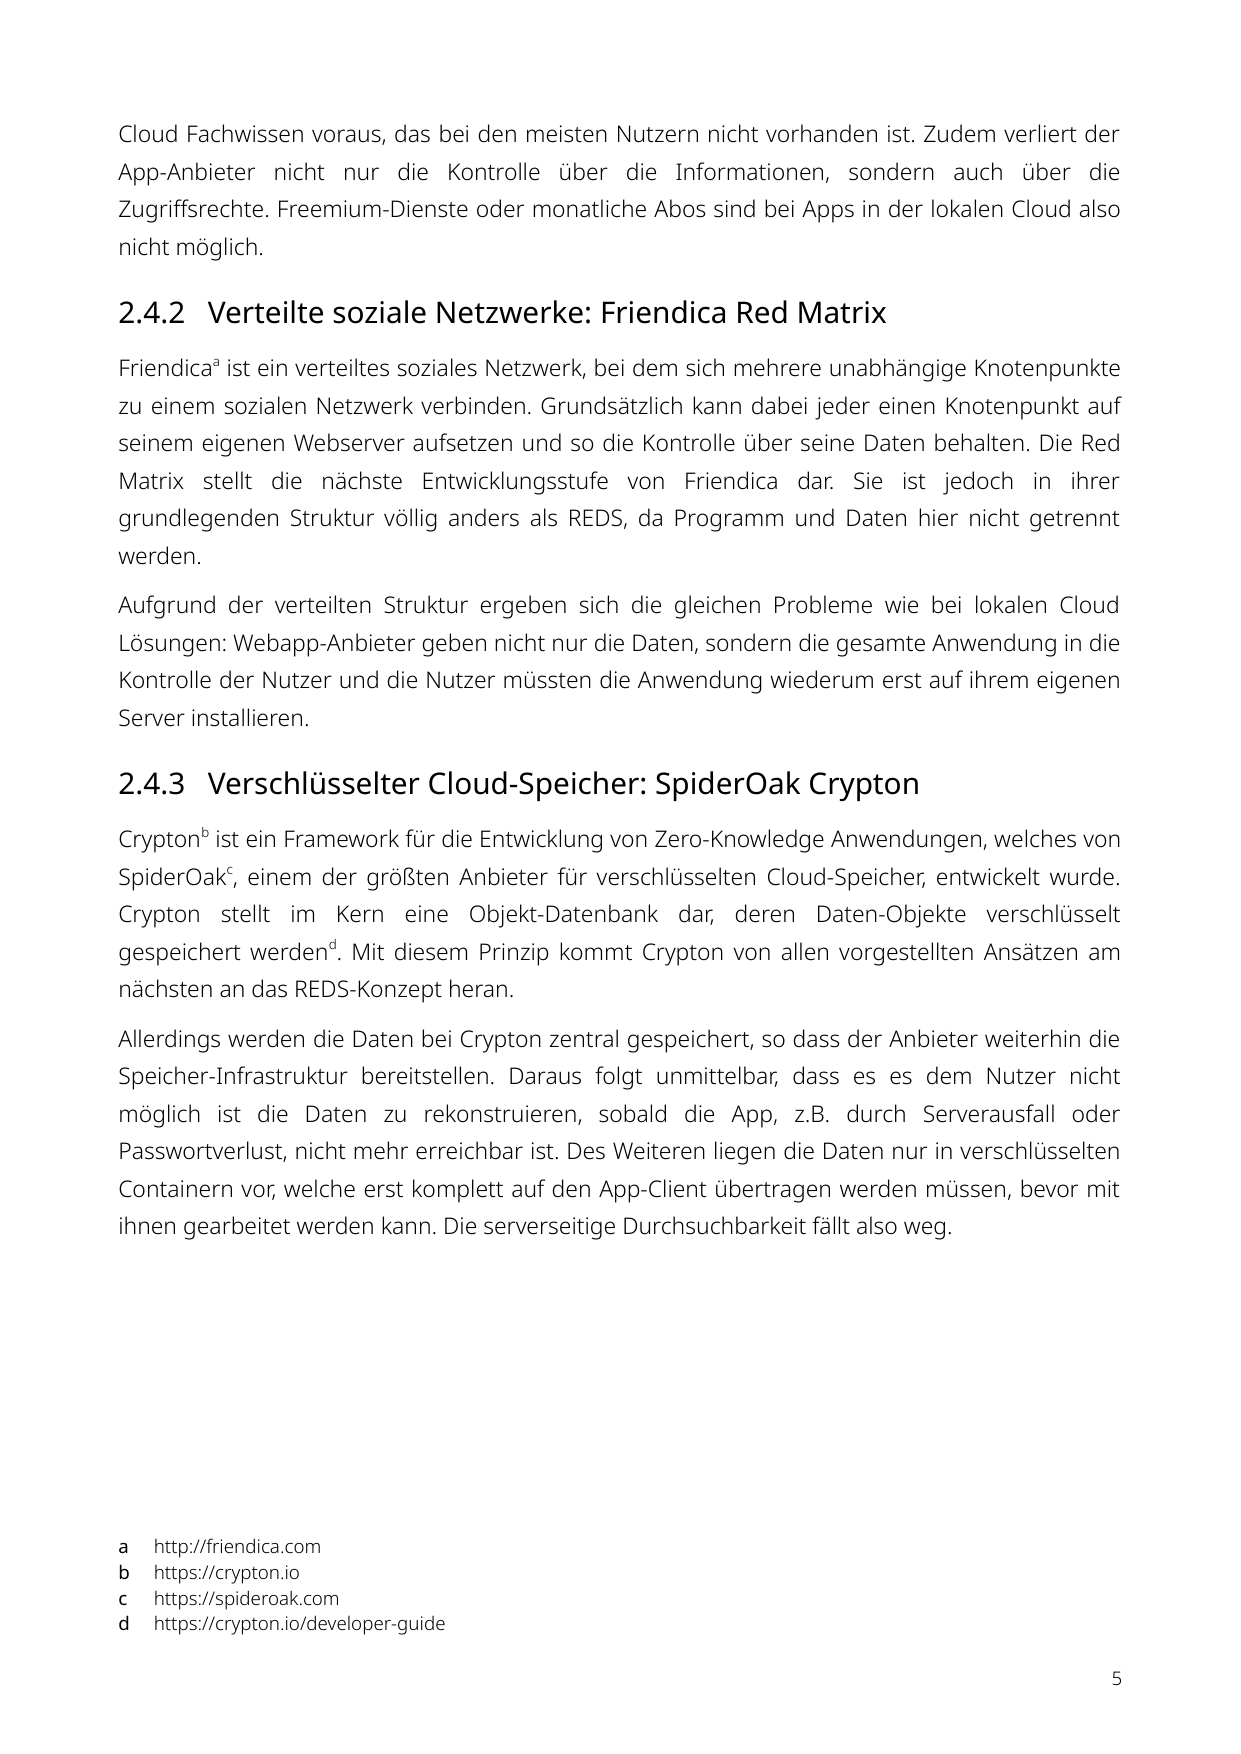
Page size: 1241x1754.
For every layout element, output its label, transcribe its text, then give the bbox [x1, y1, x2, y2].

text http://friendica.com [118, 1534, 1122, 1559]
text https://crypton.io [118, 1559, 1122, 1585]
text https://crypton.io/developer-guide [118, 1610, 1122, 1636]
text Crypton ist ein Framework für die Entwicklung von Zero-Knowledge Anwendungen, welches von SpiderOak, einem der größten Anbieter für verschlüsselten Cloud-Speicher, entwickelt wurde. Crypton stellt im Kern eine Objekt-Datenbank dar, deren Daten-Objekte verschlüsselt gespeichert werden. Mit diesem Prinzip kommt Crypton von allen vorgestellten Ansätzen am nächsten an das REDS-Konzept heran. [118, 823, 1122, 1004]
subtitle Verschlüsselter Cloud-Speicher: SpiderOak Crypton [118, 763, 1122, 803]
text Cloud Fachwissen voraus, das bei den meisten Nutzern nicht vorhanden ist. Zudem verliert der App-Anbieter nicht nur die Kontrolle über die Informationen, sondern auch über die Zugriffsrechte. Freemium-Dienste oder monatliche Abos sind bei Apps in der lokalen Cloud also nicht möglich. [118, 118, 1122, 262]
text Aufgrund der verteilten Struktur ergeben sich die gleichen Probleme wie bei lokalen Cloud Lösungen: Webapp-Anbieter geben nicht nur die Daten, sondern die gesamte Anwendung in die Kontrolle der Nutzer und die Nutzer müssten die Anwendung wiederum erst auf ihrem eigenen Server installieren. [118, 589, 1122, 733]
text Friendica ist ein verteiltes soziales Netzwerk, bei dem sich mehrere unabhängige Knotenpunkte zu einem sozialen Netzwerk verbinden. Grundsätzlich kann dabei jeder einen Knotenpunkt auf seinem eigenen Webserver aufsetzen und so die Kontrolle über seine Daten behalten. Die Red Matrix stellt die nächste Entwicklungsstufe von Friendica dar. Sie ist jedoch in ihrer grundlegenden Struktur völlig anders als REDS, da Programm und Daten hier nicht getrennt werden. [118, 352, 1122, 571]
text https://spideroak.com [118, 1585, 1122, 1610]
subtitle Verteilte soziale Netzwerke: Friendica Red Matrix [118, 292, 1122, 332]
text Allerdings werden die Daten bei Crypton zentral gespeichert, so dass der Anbieter weiterhin die Speicher-Infrastruktur bereitstellen. Daraus folgt unmittelbar, dass es es dem Nutzer nicht möglich ist die Daten zu rekonstruieren, sobald die App, z.B. durch Serverausfall oder Passwortverlust, nicht mehr erreichbar ist. Des Weiteren liegen die Daten nur in verschlüsselten Containern vor, welche erst komplett auf den App-Client übertragen werden müssen, bevor mit ihnen gearbeitet werden kann. Die serverseitige Durchsuchbarkeit fällt also weg. [118, 1022, 1122, 1241]
